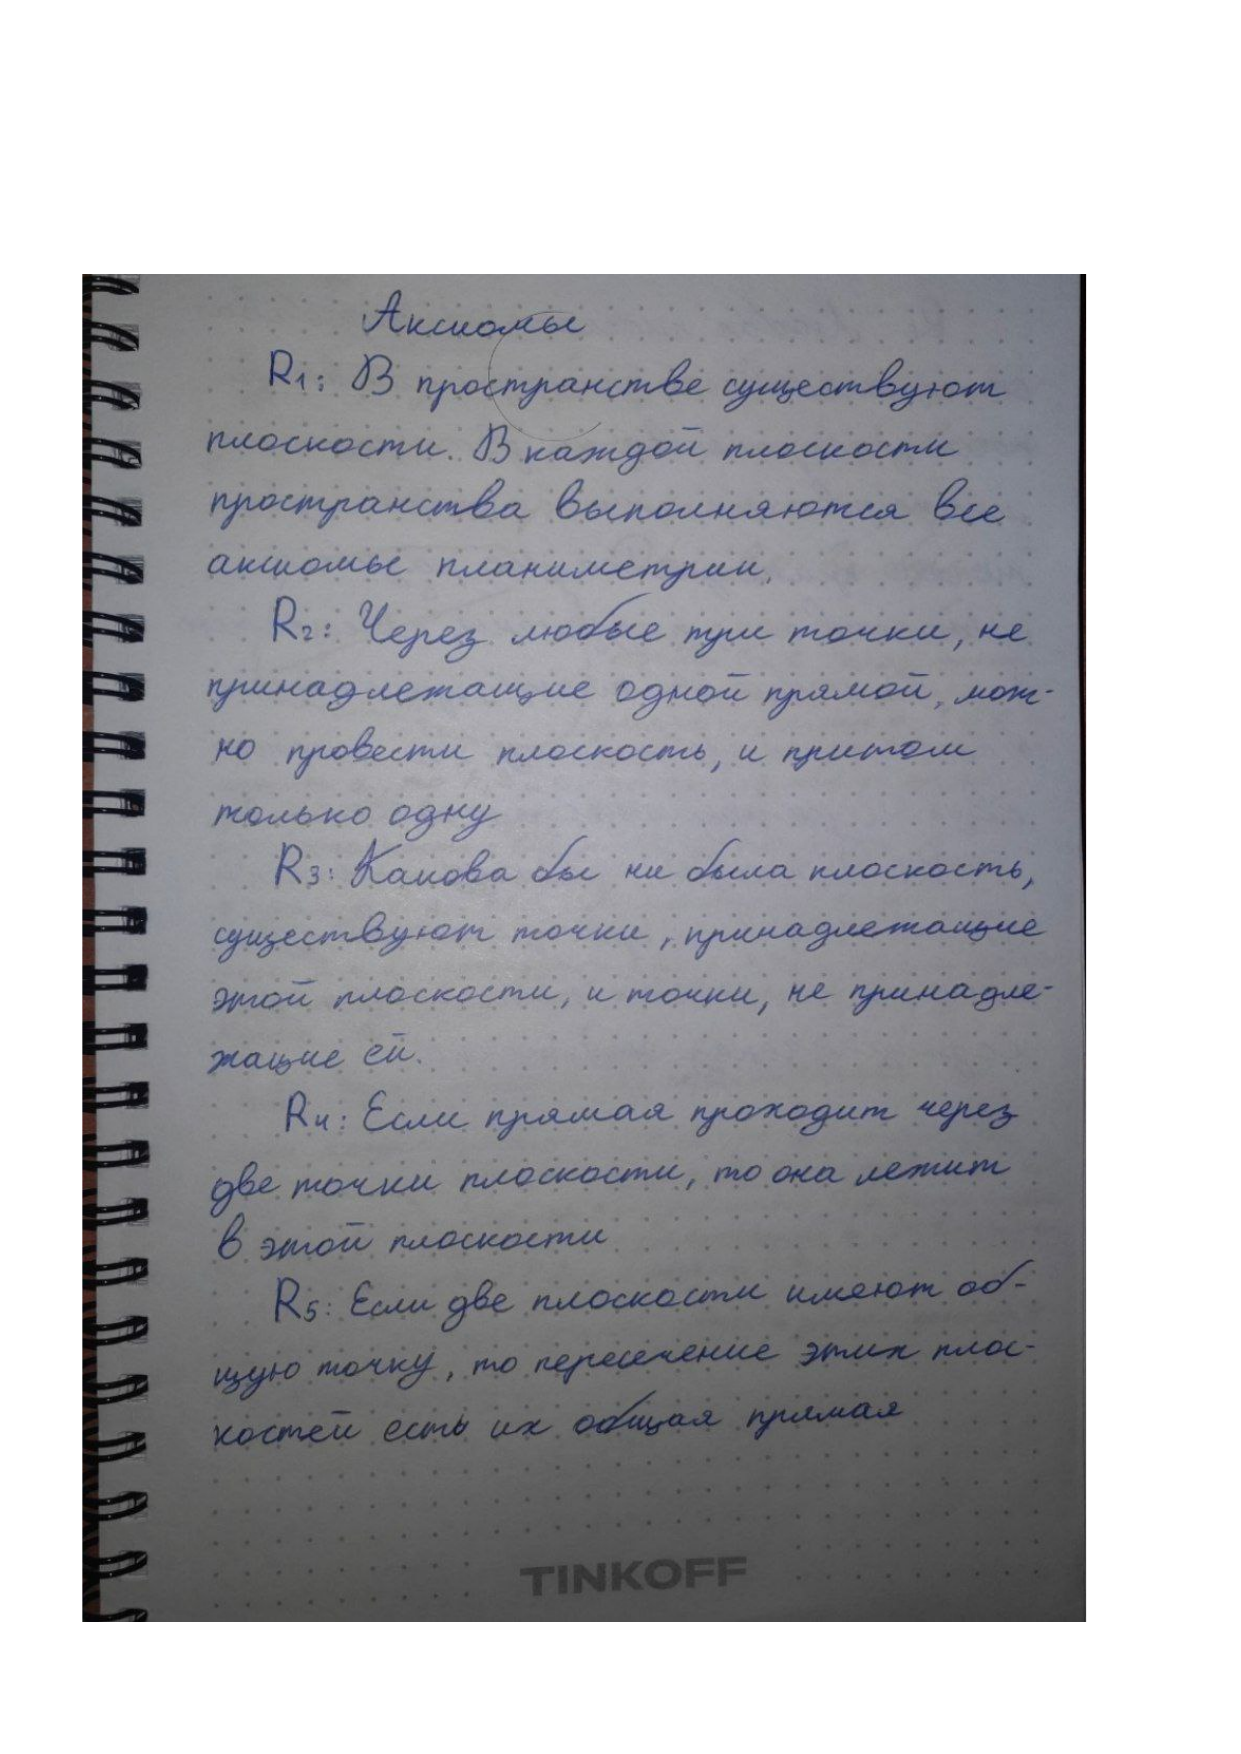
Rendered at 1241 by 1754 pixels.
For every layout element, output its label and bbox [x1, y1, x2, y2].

picture [82, 274, 1087, 1622]
